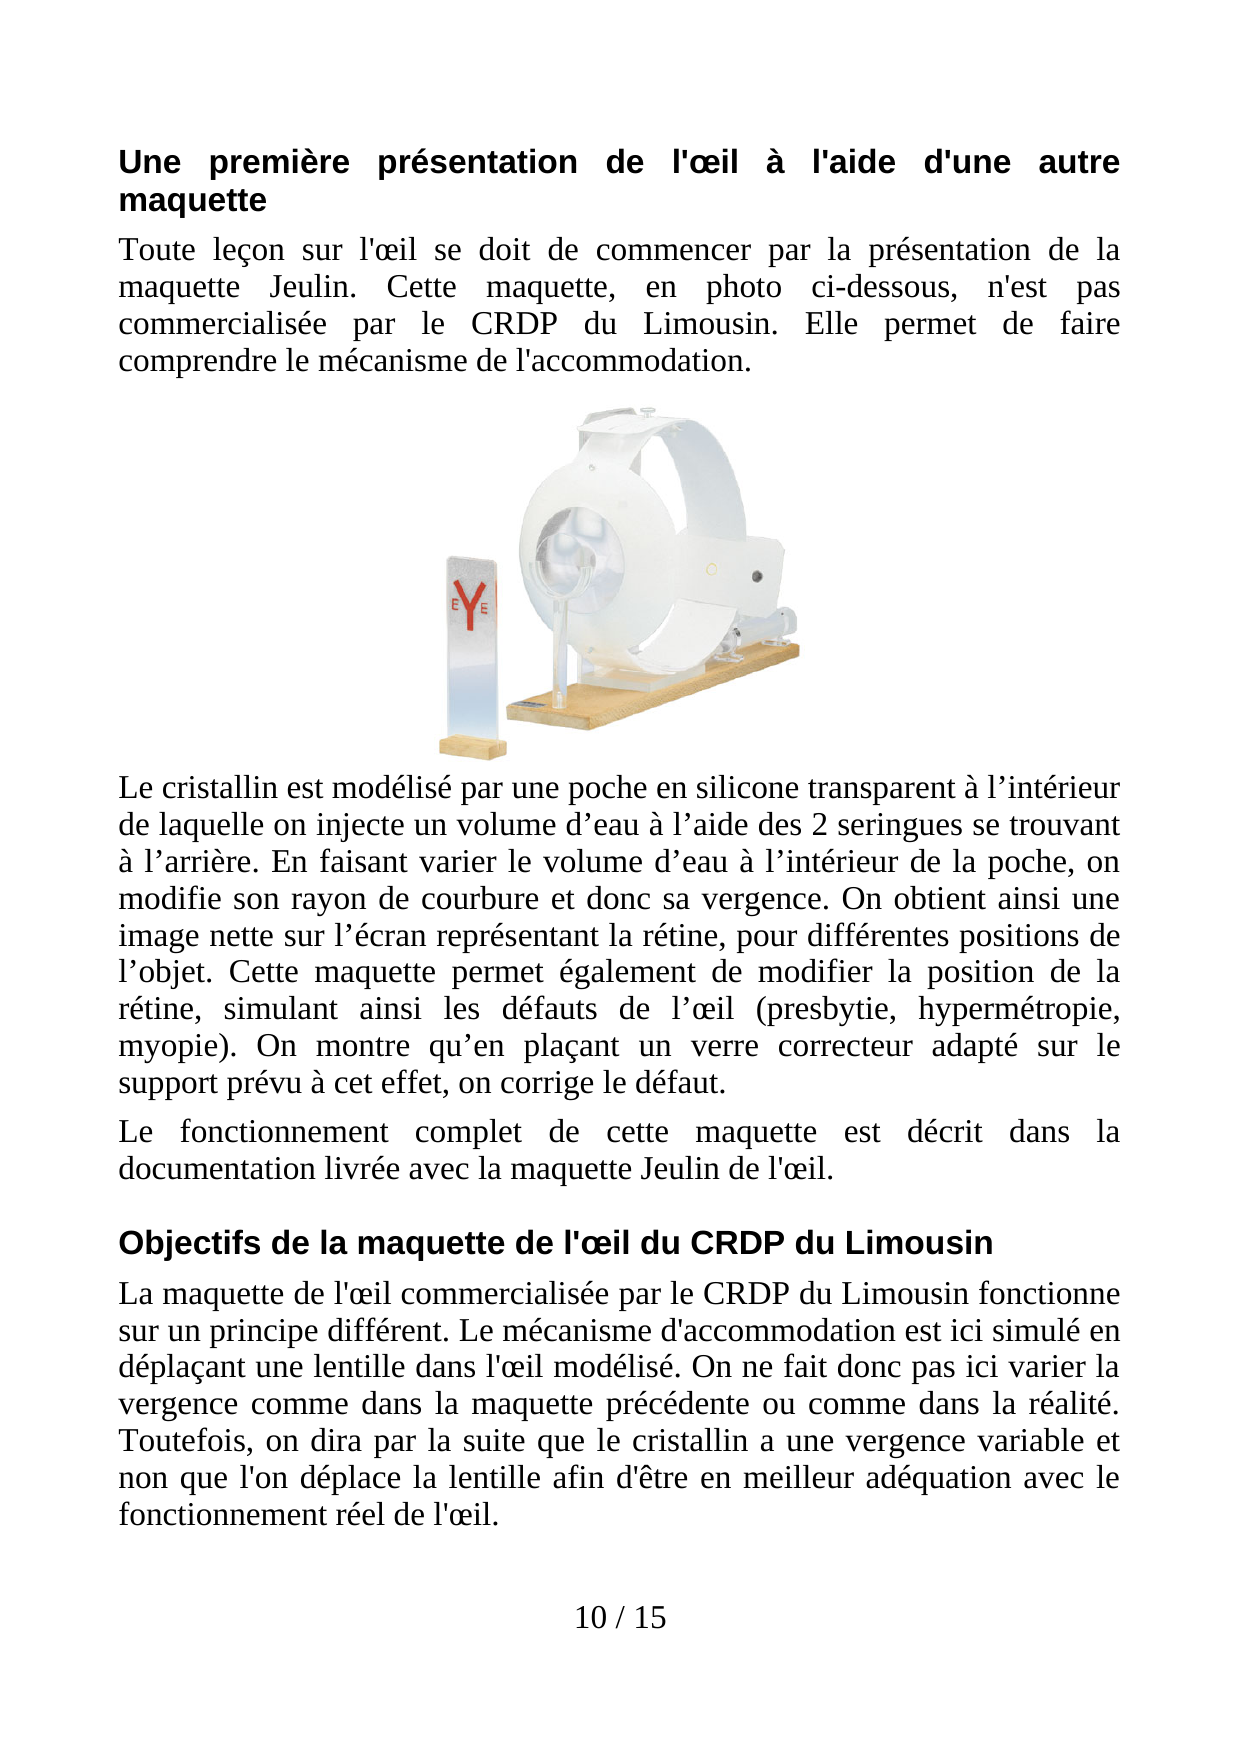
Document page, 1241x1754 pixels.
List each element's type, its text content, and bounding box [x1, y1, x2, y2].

text Le cristallin est modélisé par une poche en silicone transparent à l’intérieur de laquelle on injecte un volume d’eau à l’aide des 2 seringues se trouvant à l’arrière. En faisant varier le volume d’eau à l’intérieur de la poche, on modifie son rayon de courbure et donc sa vergence. On obtient ainsi une image nette sur l’écran représentant la rétine, pour différentes positions de l’objet. Cette maquette permet également de modifier la position de la rétine, simulant ainsi les défauts de l’œil (presbytie, hypermétropie, myopie). On montre qu’en plaçant un verre correcteur adapté sur le support prévu à cet effet, on corrige le défaut. [118, 391, 1122, 1101]
text La maquette de l'œil commercialisée par le CRDP du Limousin fonctionne sur un principe différent. Le mécanisme d'accommodation est ici simulé en déplaçant une lentille dans l'œil modélisé. On ne fait donc pas ici varier la vergence comme dans la maquette précédente ou comme dans la réalité. Toutefois, on dira par la suite que le cristallin a une vergence variable et non que l'on déplace la lentille afin d'être en meilleur adéquation avec le fonctionnement réel de l'œil. [118, 1274, 1122, 1532]
picture [427, 390, 813, 769]
text Toute leçon sur l'œil se doit de commencer par la présentation de la maquette Jeulin. Cette maquette, en photo ci-dessous, n'est pas commercialisée par le CRDP du Limousin. Elle permet de faire comprendre le mécanisme de l'accommodation. [118, 231, 1122, 378]
subtitle Une première présentation de l'œil à l'aide d'une autre maquette [118, 143, 1122, 218]
subtitle Objectifs de la maquette de l'œil du CRDP du Limousin [118, 1224, 1122, 1262]
text Le fonctionnement complet de cette maquette est décrit dans la documentation livrée avec la maquette Jeulin de l'œil. [118, 1113, 1122, 1187]
